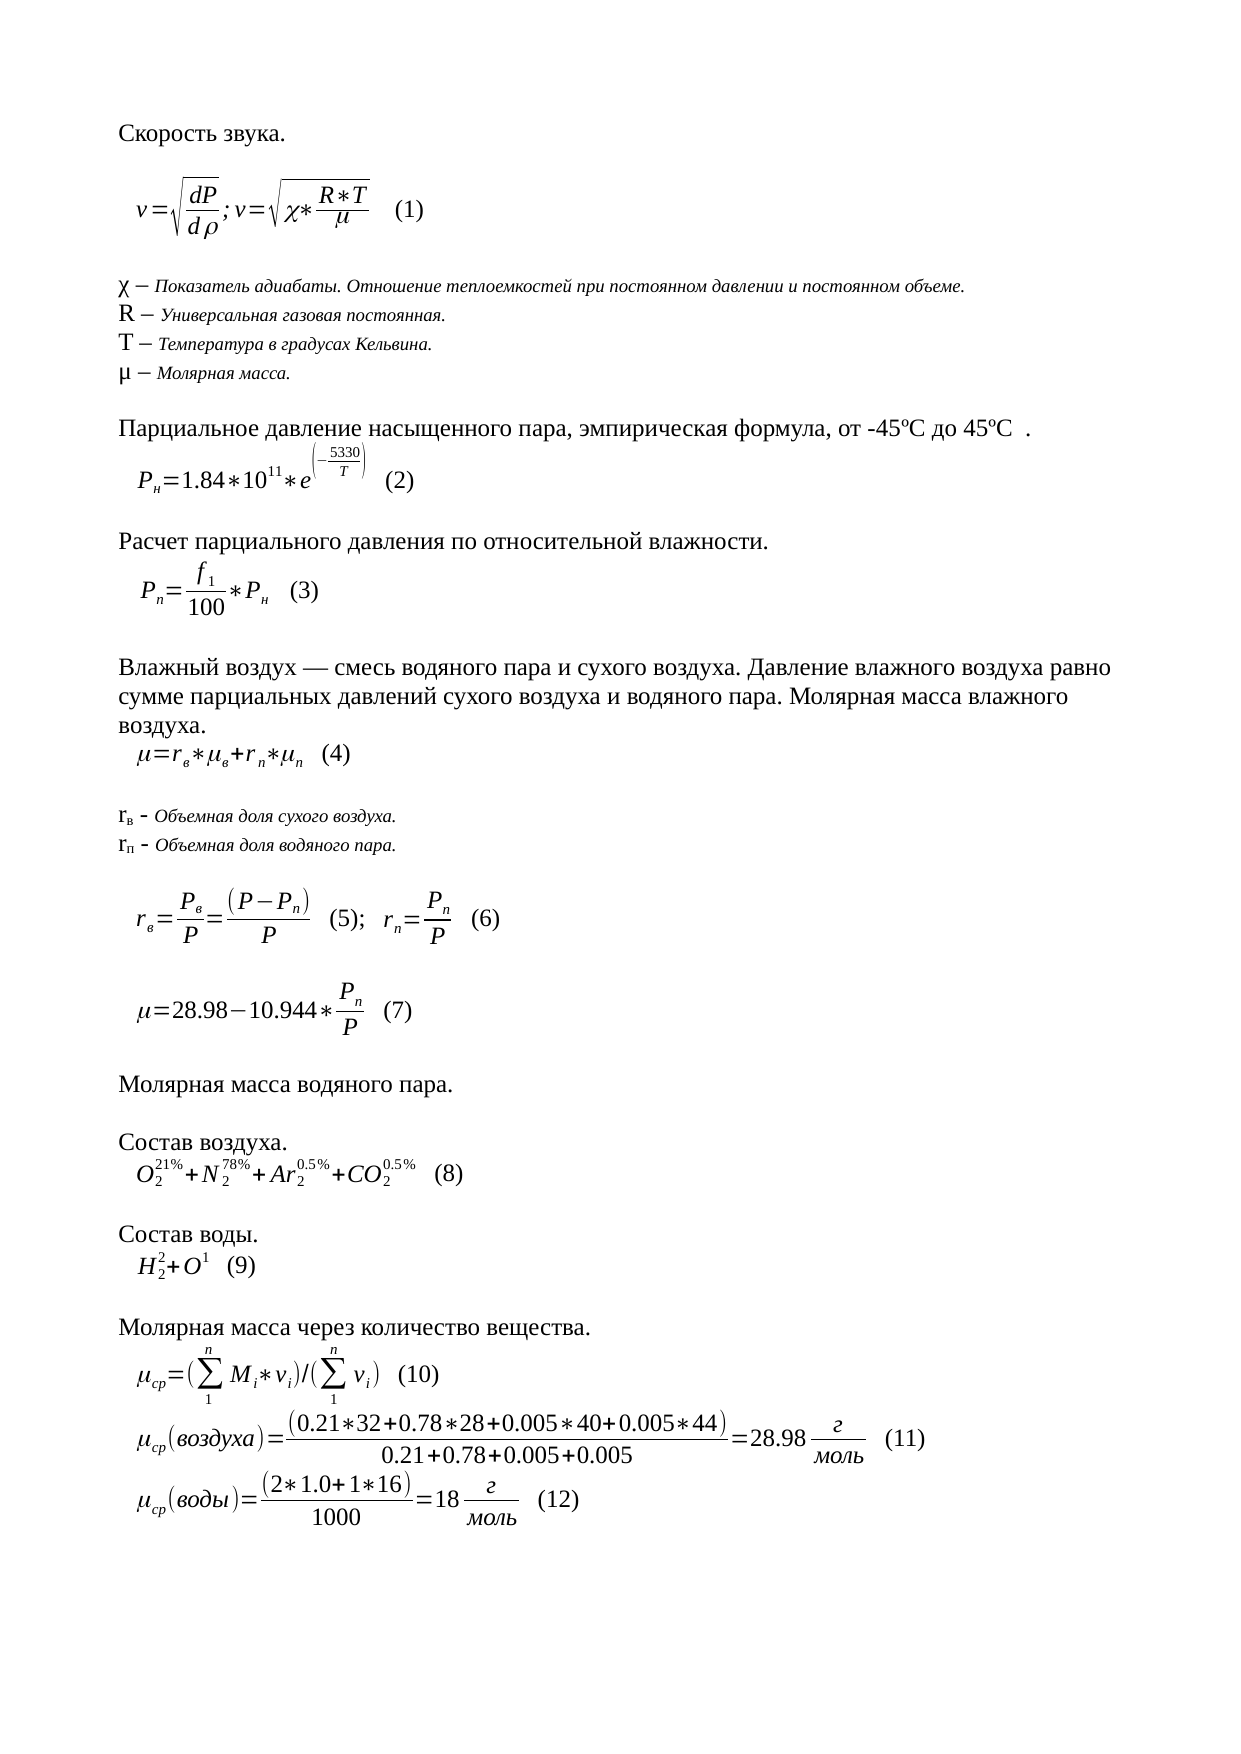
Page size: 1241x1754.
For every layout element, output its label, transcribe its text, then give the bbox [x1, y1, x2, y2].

text χ – Показатель адиабаты. Отношение теплоемкостей при постоянном давлении и постоянном объеме. [118, 269, 1122, 298]
text Парциальное давление насыщенного пара, эмпирическая формула, от -45ºC до 45ºC . [118, 413, 1122, 442]
text (12) [118, 1469, 1122, 1530]
text (3) [118, 555, 1122, 623]
text rв - Объемная доля сухого воздуха. [118, 799, 1122, 828]
text (11) [118, 1408, 1122, 1469]
text Молярная масса через количество вещества. [118, 1312, 1122, 1340]
text Скорость звука. [118, 118, 1122, 147]
text (8) [118, 1156, 1122, 1191]
text (5);(6) [118, 886, 1122, 949]
text Влажный воздух — смесь водяного пара и сухого воздуха. Давление влажного воздуха равно сумме парциальных давлений сухого воздуха и водяного пара. Молярная масса влажного воздуха. [118, 652, 1122, 738]
text Состав воды. [118, 1219, 1122, 1248]
text (4) [118, 738, 1122, 771]
text Расчет парциального давления по относительной влажности. [118, 526, 1122, 555]
text rп - Объемная доля водяного пара. [118, 828, 1122, 857]
text (1) [118, 176, 1122, 241]
text (7) [118, 978, 1122, 1041]
text (10) [118, 1340, 1122, 1408]
text μ – Молярная масса. [118, 356, 1122, 384]
text Состав воздуха. [118, 1127, 1122, 1156]
text Молярная масса водяного пара. [118, 1069, 1122, 1098]
text T – Температура в градусах Кельвина. [118, 327, 1122, 356]
text (9) [118, 1248, 1122, 1283]
text R – Универсальная газовая постоянная. [118, 298, 1122, 327]
text (2) [118, 442, 1122, 497]
